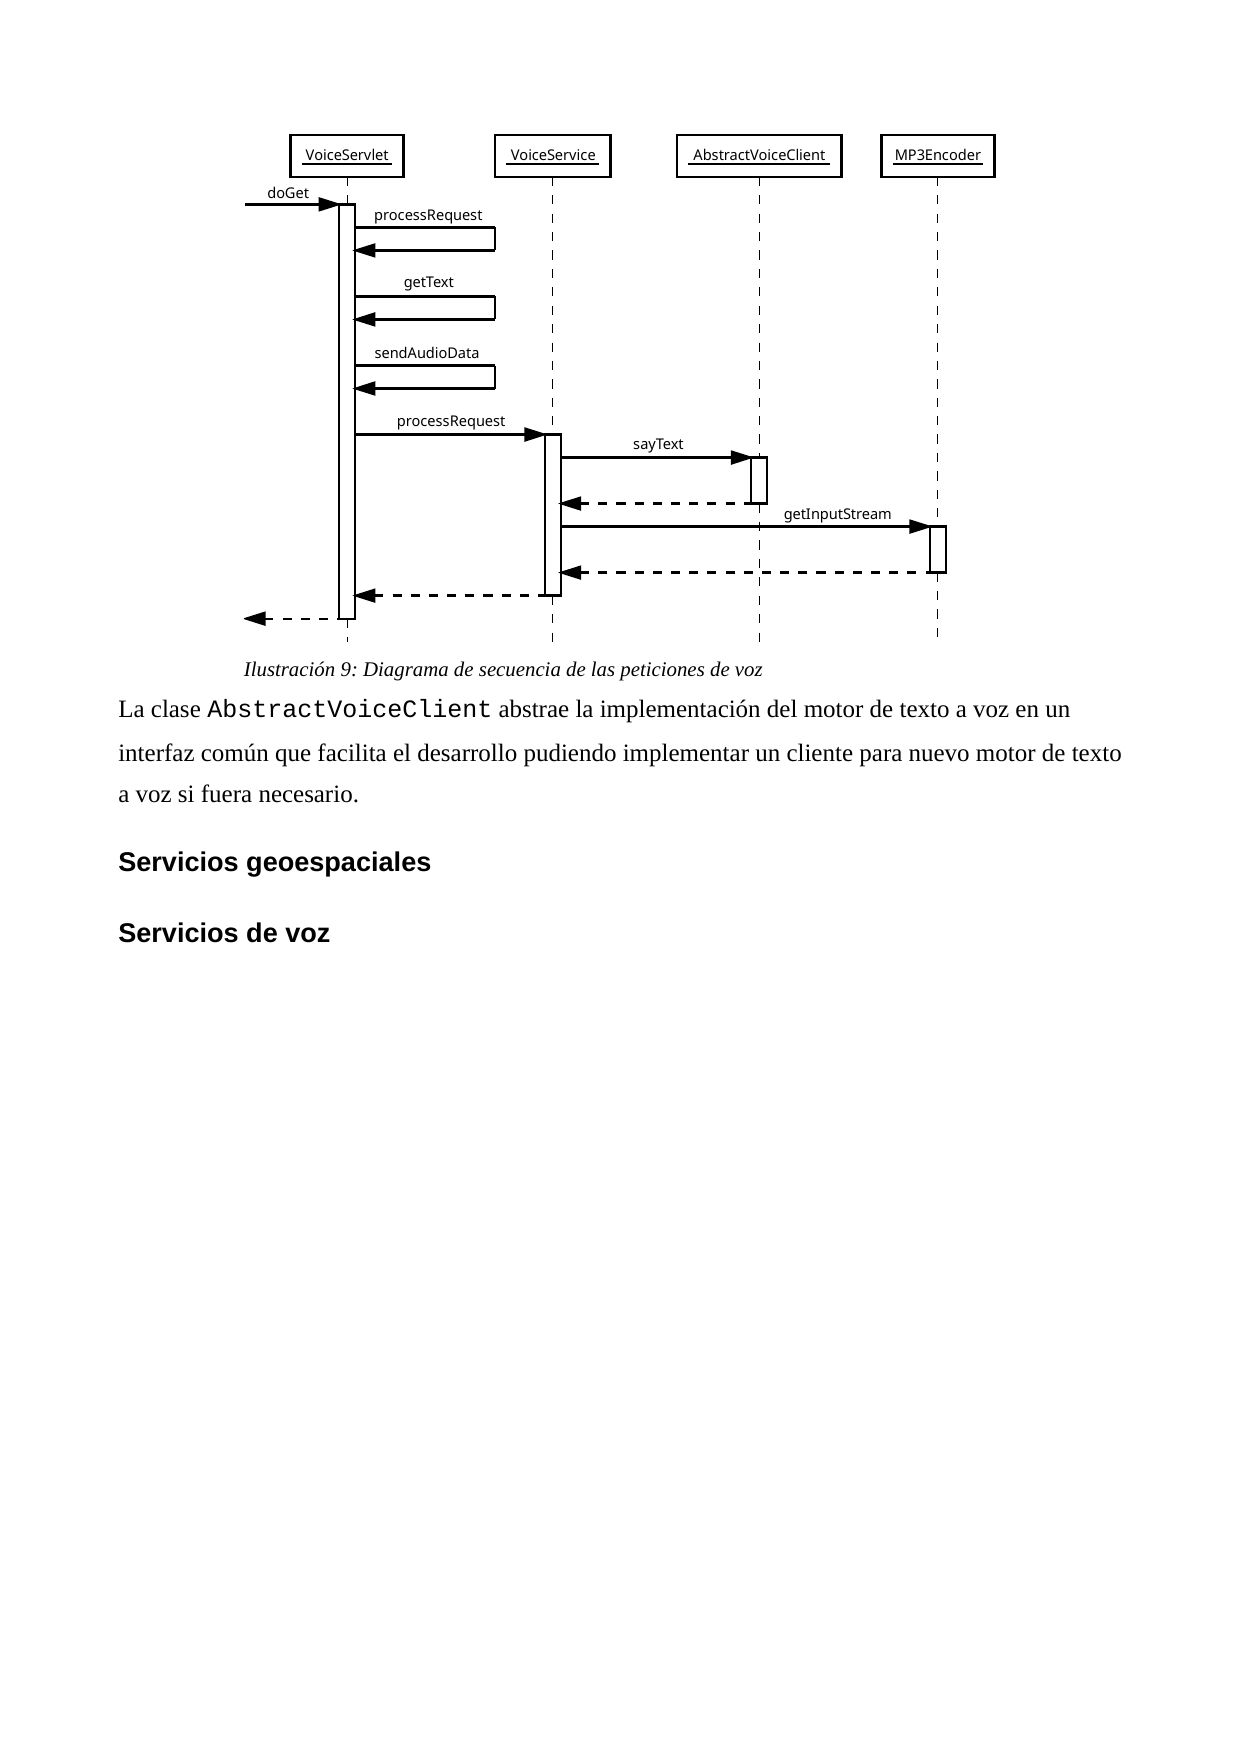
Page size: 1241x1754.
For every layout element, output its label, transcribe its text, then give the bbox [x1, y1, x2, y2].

subtitle Servicios de voz [118, 917, 1122, 948]
subtitle La clase AbstractVoiceClient abstrae la implementación del motor de texto a voz en un interfaz común que facilita el desarrollo pudiendo implementar un cliente para nuevo motor de texto a voz si fuera necesario. [118, 118, 1122, 808]
subtitle [244, 118, 997, 131]
subtitle Servicios geoespaciales [118, 847, 1122, 877]
text Ilustración 9: Diagrama de secuencia de las peticiones de voz [244, 131, 997, 681]
